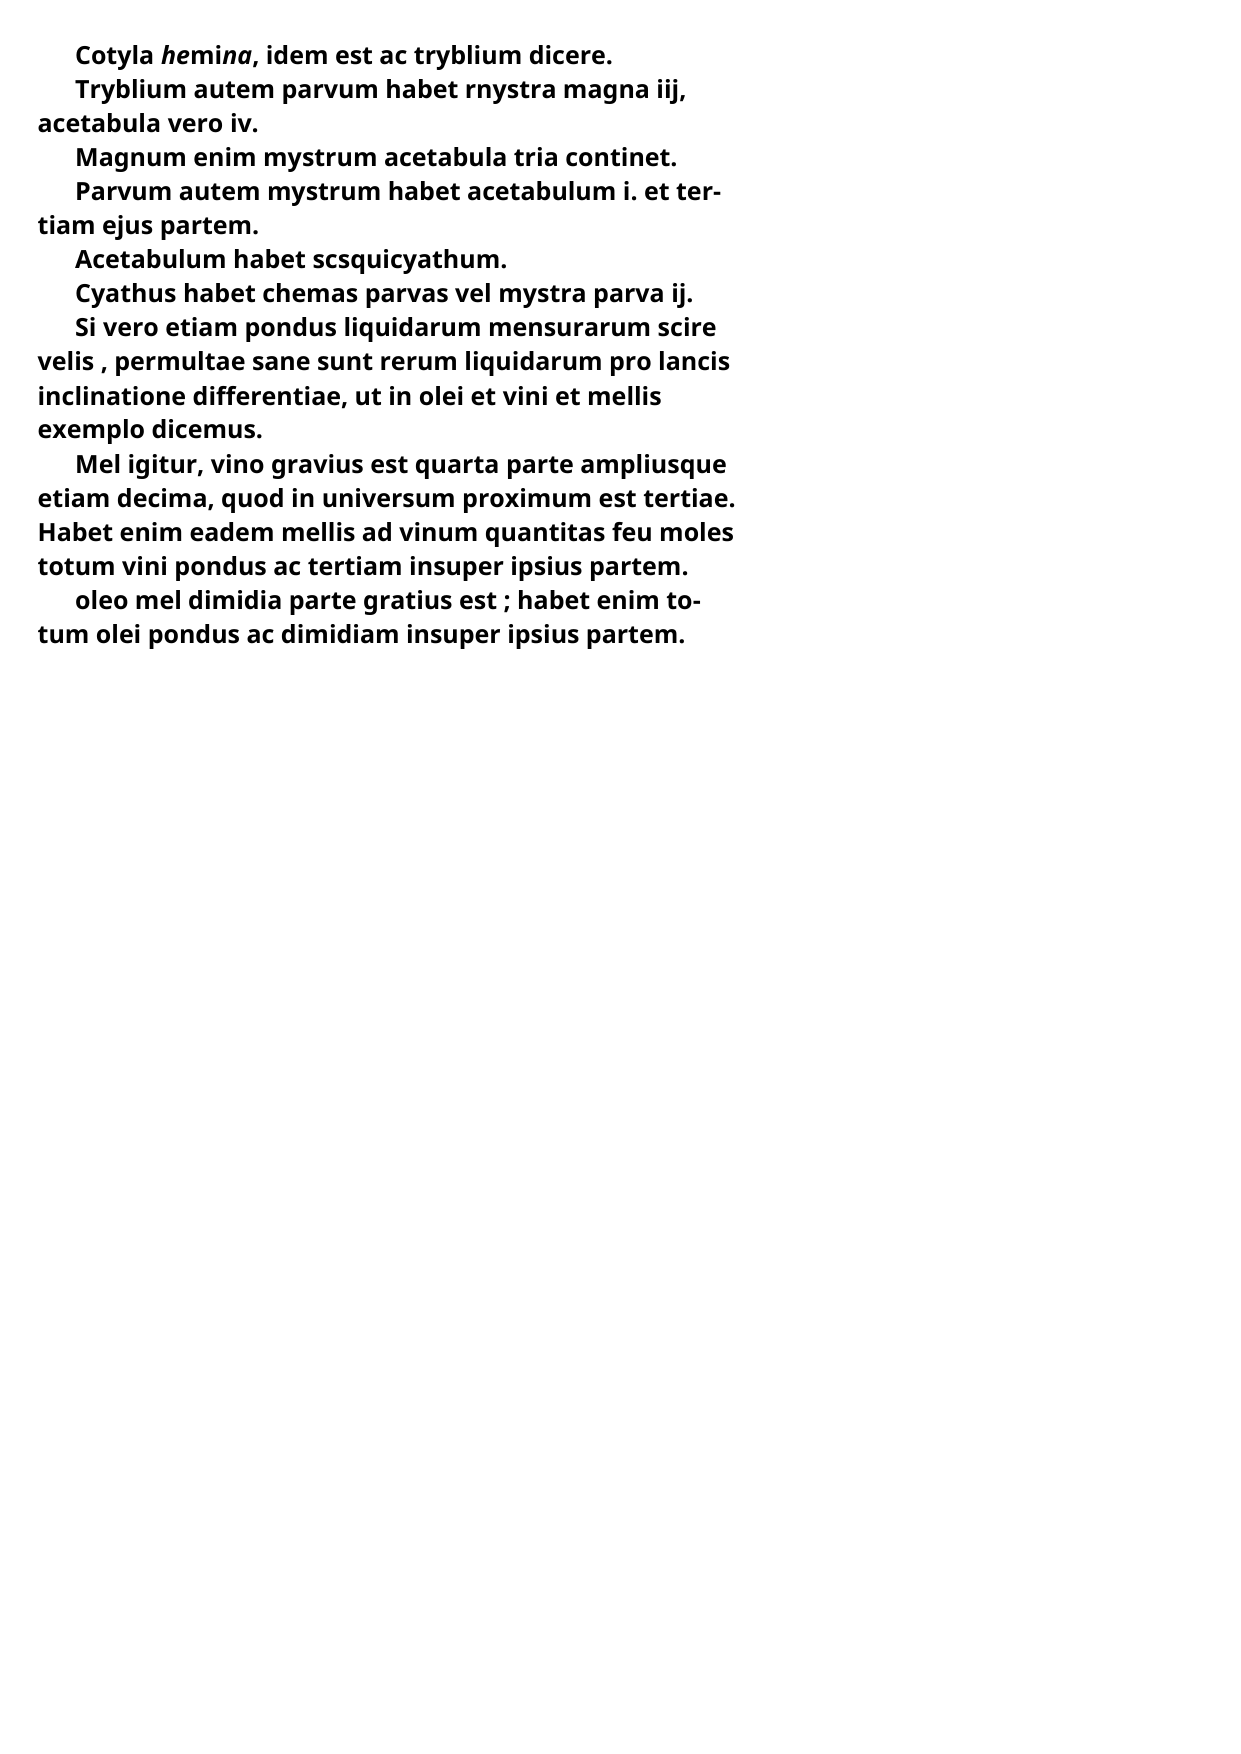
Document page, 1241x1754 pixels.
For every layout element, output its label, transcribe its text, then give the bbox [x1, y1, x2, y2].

text Magnum enim mystrum acetabula tria continet. [37, 140, 1203, 174]
text Acetabulum habet scsquicyathum. [37, 242, 1203, 276]
text oleo mel dimidia parte gratius est ; habet enim to- tum olei pondus ac dimidiam insuper ipsius partem. [37, 582, 1203, 651]
text Si vero etiam pondus liquidarum mensurarum scire velis , permultae sane sunt rerum liquidarum pro lancis inclinatione differentiae, ut in olei et vini et mellis exemplo dicemus. [37, 310, 1203, 446]
text Parvum autem mystrum habet acetabulum i. et ter- tiam ejus partem. [37, 174, 1203, 242]
text Cyathus habet chemas parvas vel mystra parva ij. [37, 276, 1203, 310]
text Cotyla hemina, idem est ac tryblium dicere. [37, 37, 1203, 72]
text Mel igitur, vino gravius est quarta parte ampliusque etiam decima, quod in universum proximum est tertiae. Habet enim eadem mellis ad vinum quantitas feu moles totum vini pondus ac tertiam insuper ipsius partem. [37, 446, 1203, 582]
text Tryblium autem parvum habet rnystra magna iij, acetabula vero iv. [37, 72, 1203, 140]
